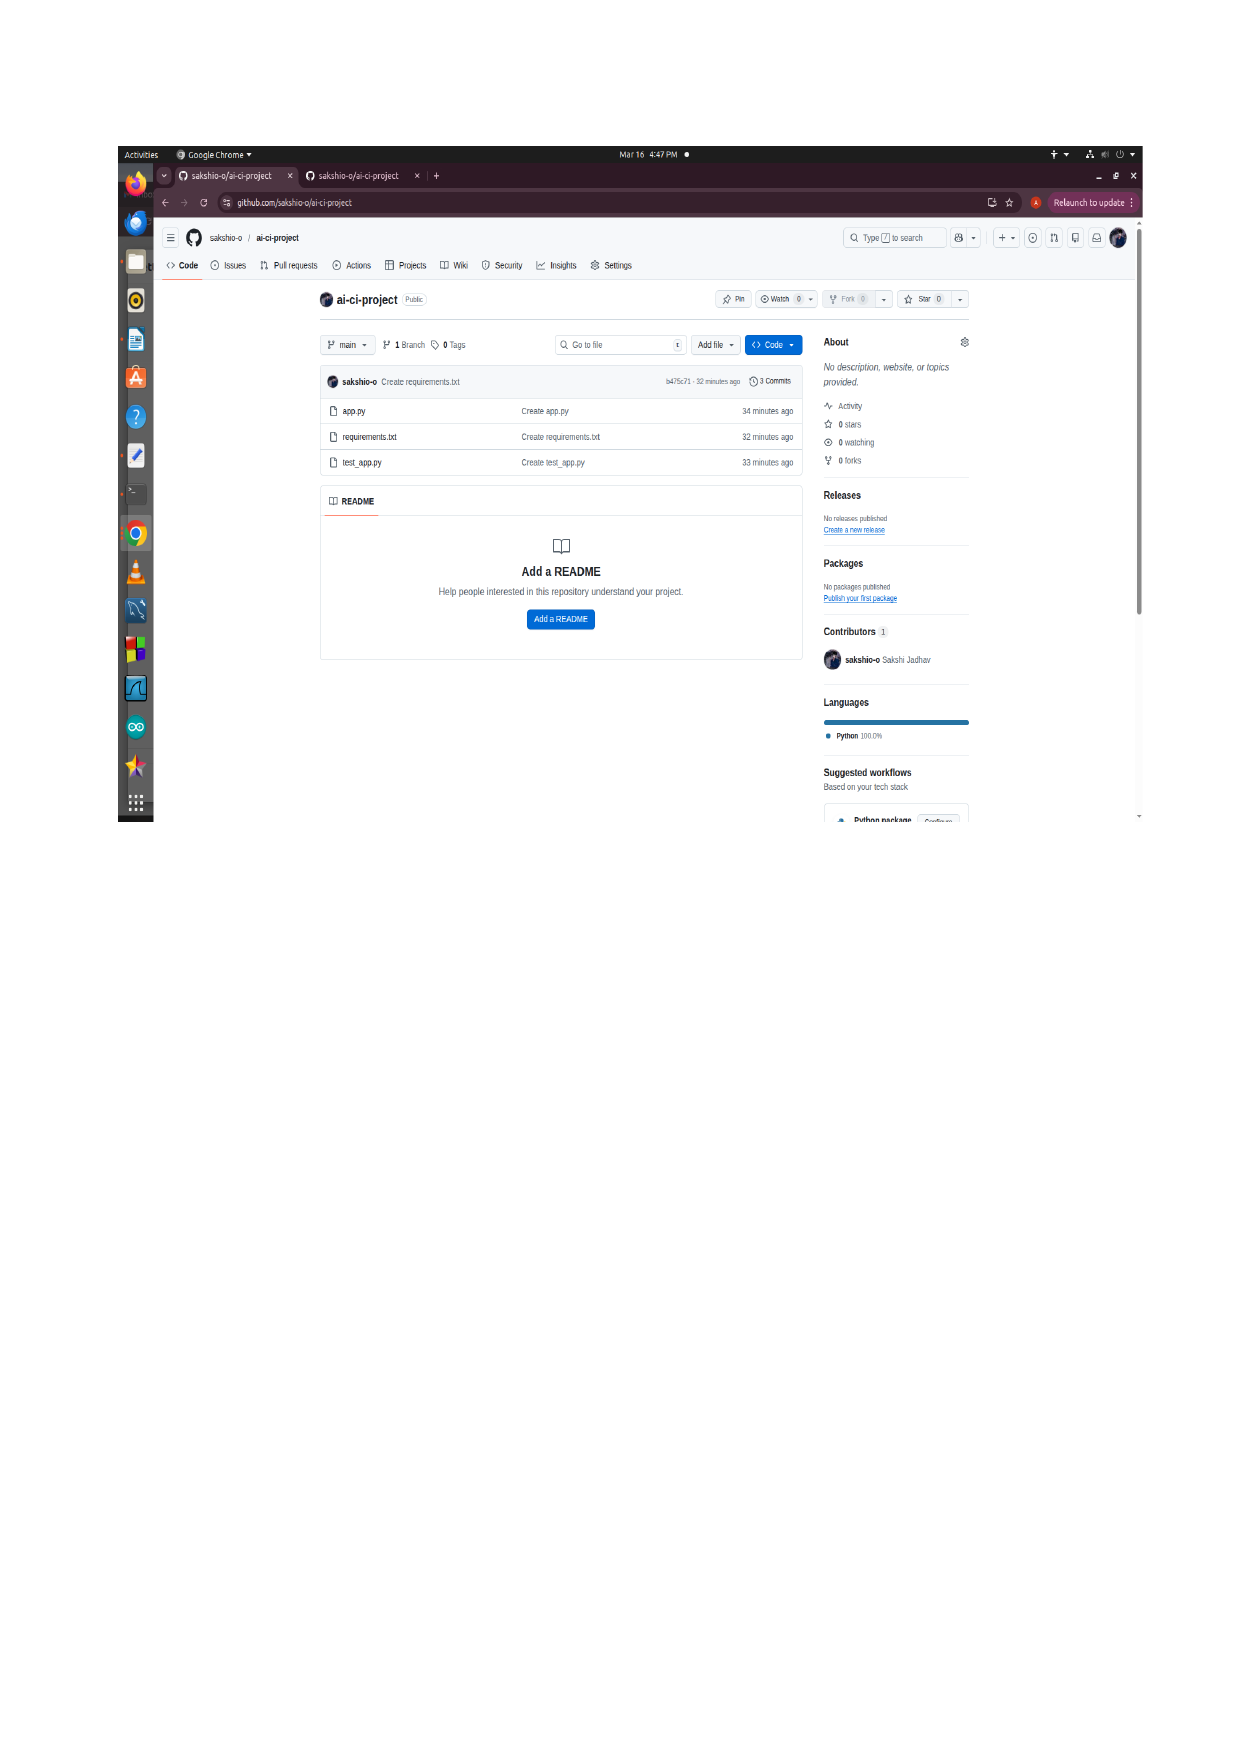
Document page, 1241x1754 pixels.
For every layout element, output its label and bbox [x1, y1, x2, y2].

picture [118, 146, 1143, 822]
